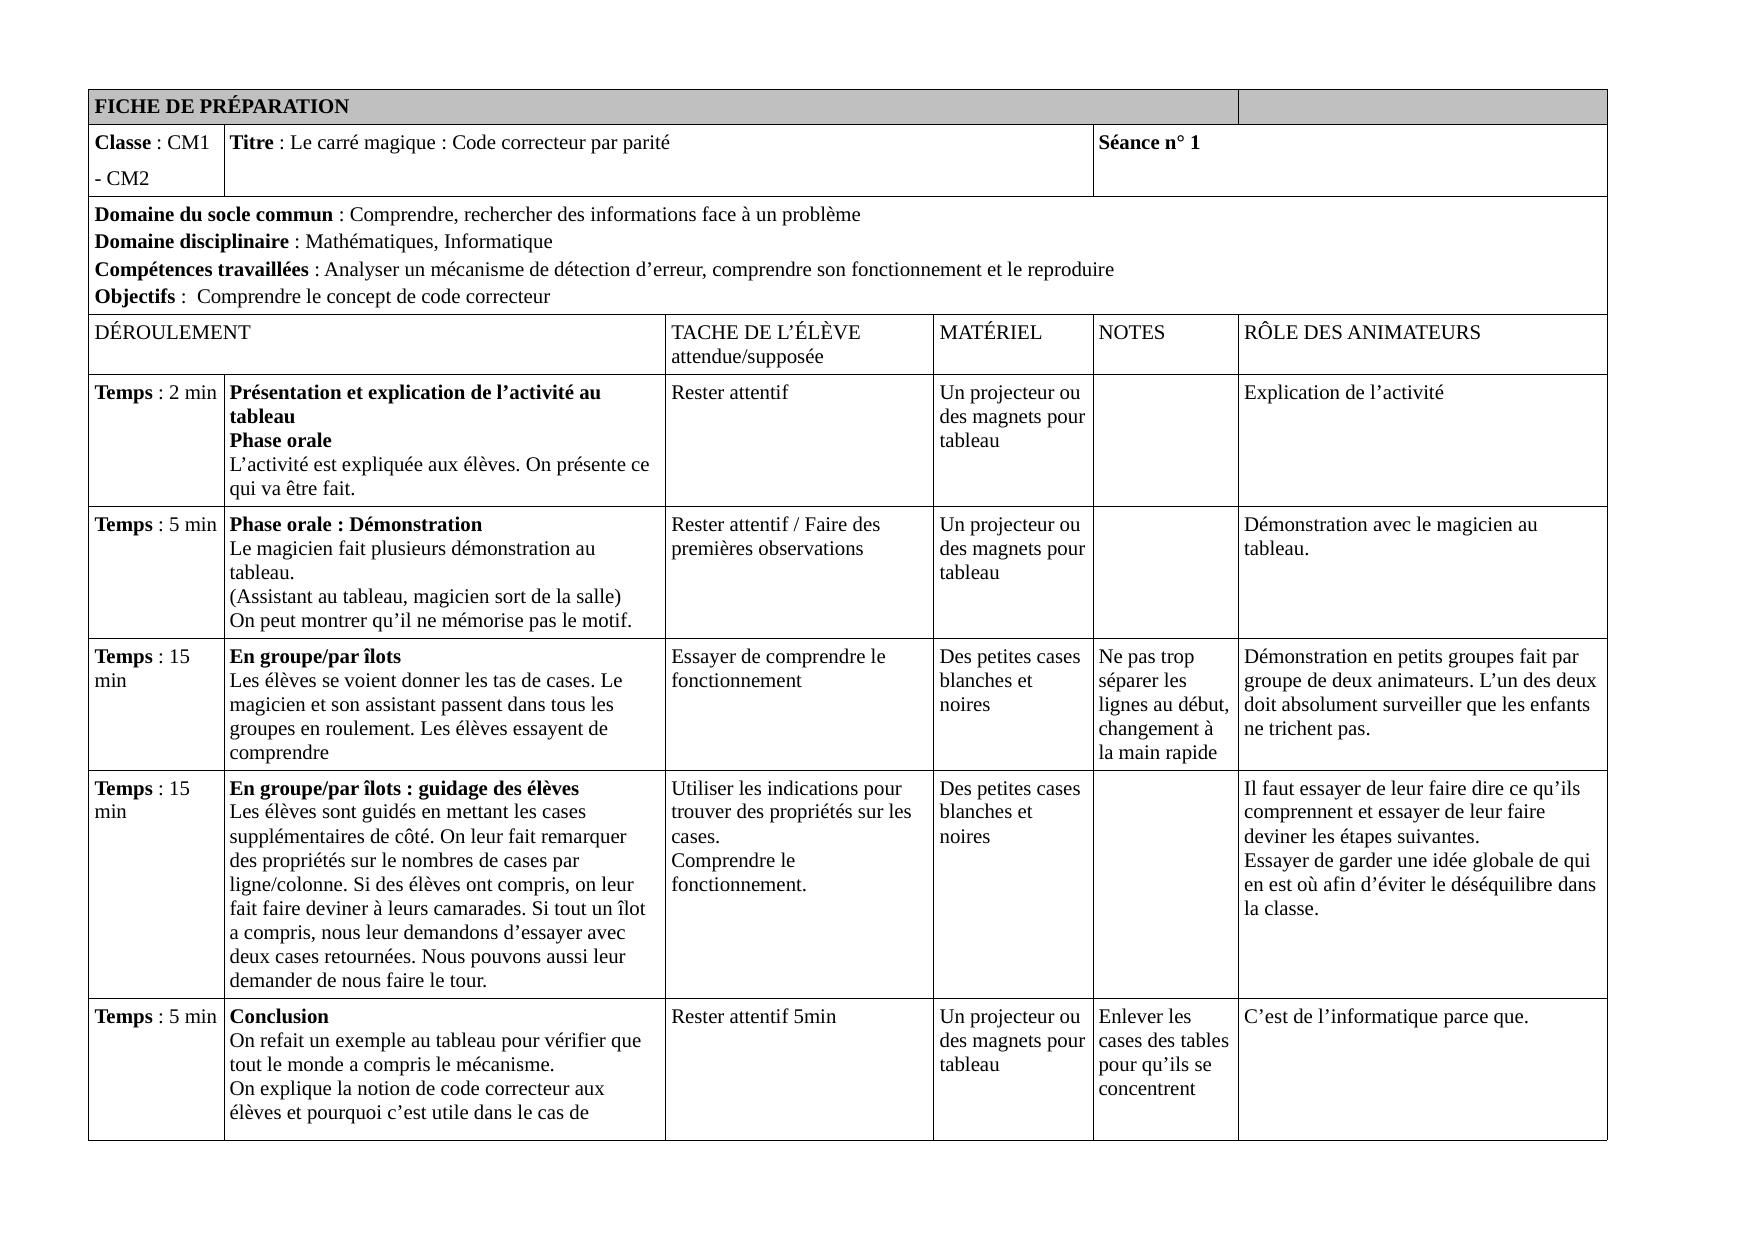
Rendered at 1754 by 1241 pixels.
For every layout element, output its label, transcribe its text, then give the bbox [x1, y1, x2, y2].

table_header FICHE DE PRÉPARATION [89, 90, 1238, 124]
table_cell Un projecteur ou des magnets pour tableau [934, 375, 1093, 506]
table_cell Domaine du socle commun : Comprendre, rechercher des informations face à un problème Domaine disciplinaire : Mathématiques, Informatique Compétences travaillées : Analyser un mécanisme de détection d’erreur, comprendre son fonctionnement et le reproduire Objectifs : Comprendre le concept de code correcteur [89, 197, 1607, 314]
table_cell [1094, 507, 1238, 638]
table_cell DÉROULEMENT [89, 315, 665, 374]
table_header [1239, 90, 1607, 124]
table_cell En groupe/par îlots Les élèves se voient donner les tas de cases. Le magicien et son assistant passent dans tous les groupes en roulement. Les élèves essayent de comprendre [225, 639, 665, 769]
table_cell Présentation et explication de l’activité au tableau Phase orale L’activité est expliquée aux élèves. On présente ce qui va être fait. [225, 375, 665, 506]
table_cell Titre : Le carré magique : Code correcteur par parité [225, 125, 1093, 196]
table_cell Explication de l’activité [1239, 375, 1607, 506]
table_cell Un projecteur ou des magnets pour tableau [934, 507, 1093, 638]
table_cell [1094, 771, 1238, 998]
table_cell En groupe/par îlots : guidage des élèves Les élèves sont guidés en mettant les cases supplémentaires de côté. On leur fait remarquer des propriétés sur le nombres de cases par ligne/colonne. Si des élèves ont compris, on leur fait faire deviner à leurs camarades. Si tout un îlot a compris, nous leur demandons d’essayer avec deux cases retournées. Nous pouvons aussi leur demander de nous faire le tour. [225, 771, 665, 998]
table_cell [1094, 375, 1238, 506]
table_cell Séance n° 1 [1094, 125, 1607, 196]
table_cell Des petites cases blanches et noires [934, 771, 1093, 998]
table_cell RÔLE DES ANIMATEURS [1239, 315, 1607, 374]
table_cell NOTES [1094, 315, 1238, 374]
table_cell Rester attentif [666, 375, 933, 506]
table_cell Il faut essayer de leur faire dire ce qu’ils comprennent et essayer de leur faire deviner les étapes suivantes. Essayer de garder une idée globale de qui en est où afin d’éviter le déséquilibre dans la classe. [1239, 771, 1607, 998]
table_cell Temps : 5 min [89, 999, 224, 1139]
table_cell MATÉRIEL [934, 315, 1093, 374]
table_cell Temps : 5 min [89, 507, 224, 638]
table_cell Un projecteur ou des magnets pour tableau [934, 999, 1093, 1139]
table_cell Rester attentif / Faire des premières observations [666, 507, 933, 638]
table_cell C’est de l’informatique parce que. [1239, 999, 1607, 1139]
table_cell Des petites cases blanches et noires [934, 639, 1093, 769]
table_cell Conclusion On refait un exemple au tableau pour vérifier que tout le monde a compris le mécanisme. On explique la notion de code correcteur aux élèves et pourquoi c’est utile dans le cas de [225, 999, 665, 1139]
table_cell Démonstration en petits groupes fait par groupe de deux animateurs. L’un des deux doit absolument surveiller que les enfants ne trichent pas. [1239, 639, 1607, 769]
table_cell Temps : 15 min [89, 639, 224, 769]
table_cell Essayer de comprendre le fonctionnement [666, 639, 933, 769]
table_cell Classe : CM1 - CM2 [89, 125, 224, 196]
table_cell Temps : 15 min [89, 771, 224, 998]
table_cell TACHE DE L’ÉLÈVE attendue/supposée [666, 315, 933, 374]
table_cell Rester attentif 5min [666, 999, 933, 1139]
table_cell Enlever les cases des tables pour qu’ils se concentrent [1094, 999, 1238, 1139]
table_cell Démonstration avec le magicien au tableau. [1239, 507, 1607, 638]
table_cell Utiliser les indications pour trouver des propriétés sur les cases. Comprendre le fonctionnement. [666, 771, 933, 998]
table_cell Temps : 2 min [89, 375, 224, 506]
table_cell Ne pas trop séparer les lignes au début, changement à la main rapide [1094, 639, 1238, 769]
table_cell Phase orale : Démonstration Le magicien fait plusieurs démonstration au tableau. (Assistant au tableau, magicien sort de la salle) On peut montrer qu’il ne mémorise pas le motif. [225, 507, 665, 638]
